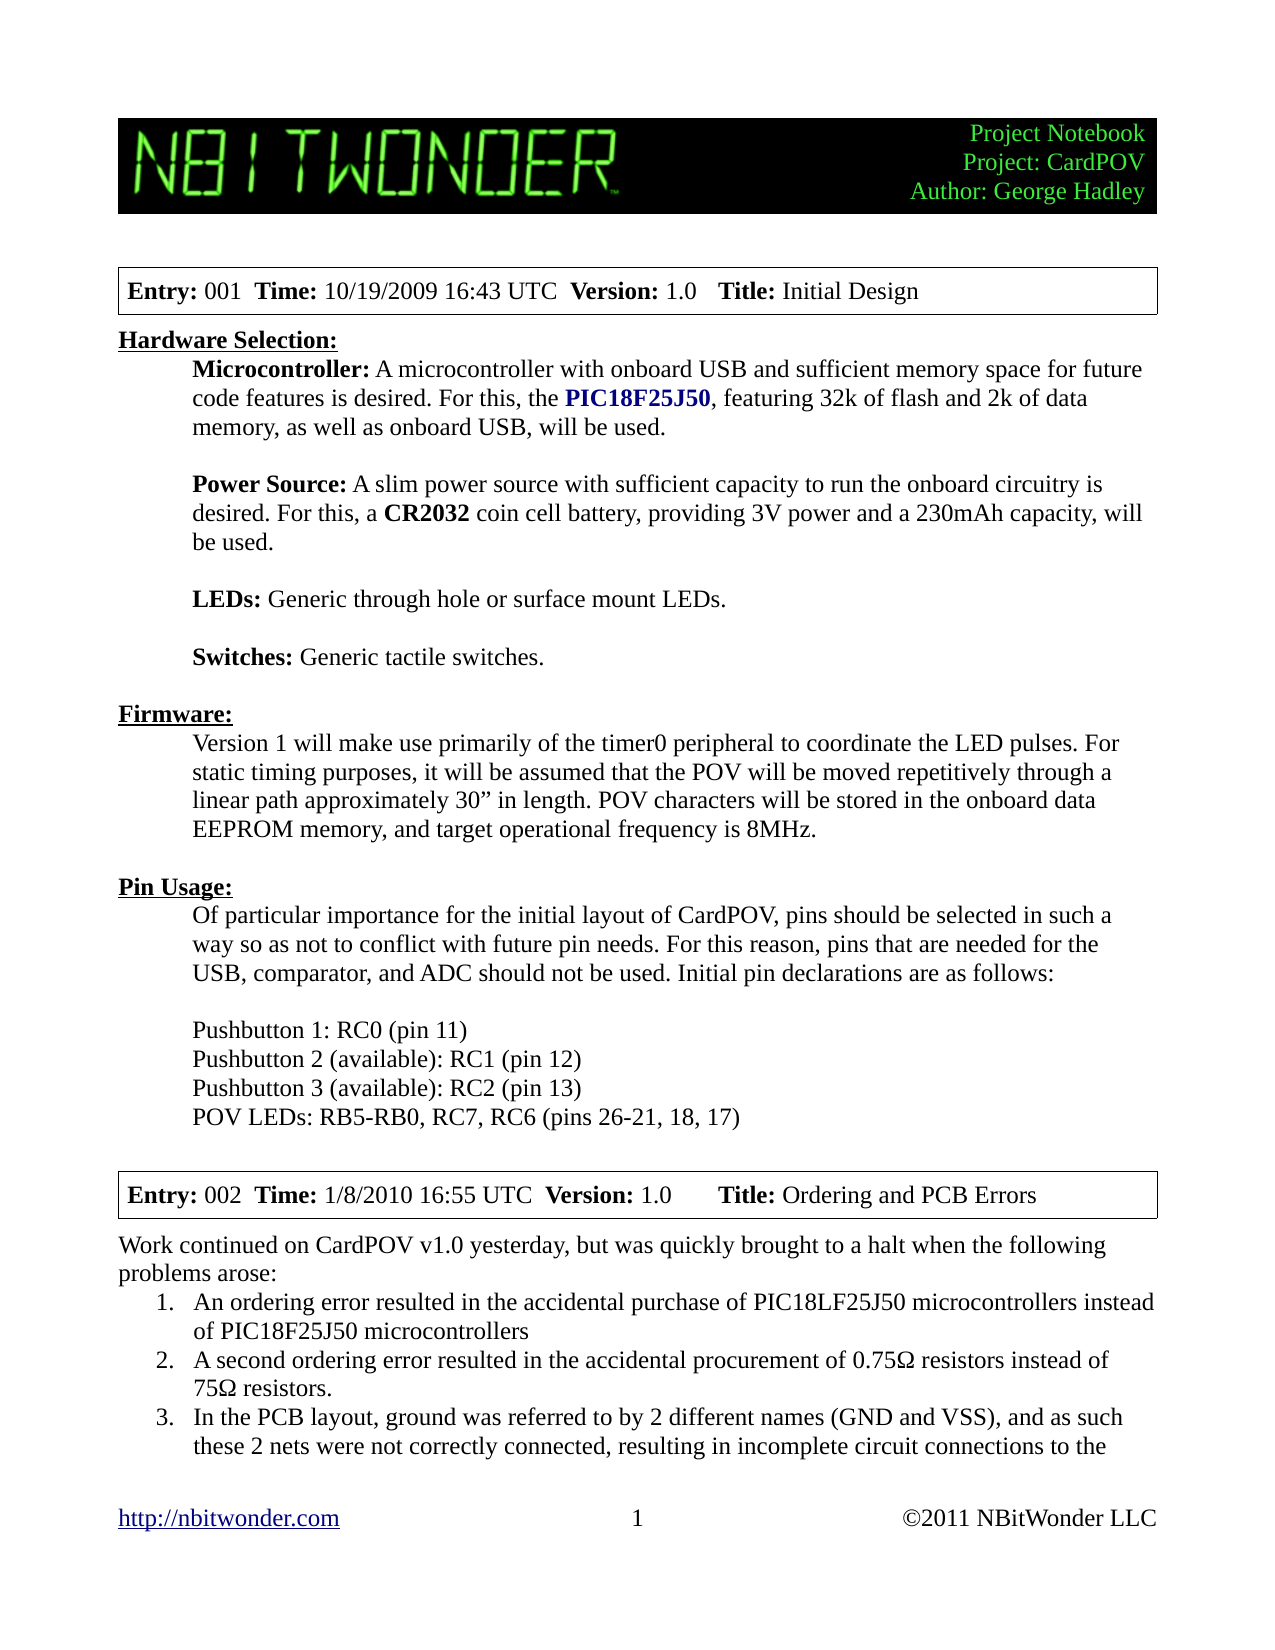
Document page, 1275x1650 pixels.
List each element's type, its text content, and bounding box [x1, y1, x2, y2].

text Microcontroller: A microcontroller with onboard USB and sufficient memory space for future code features is desired. For this, the PIC18F25J50, featuring 32k of flash and 2k of data memory, as well as onboard USB, will be used. [192, 354, 1157, 441]
text Pin Usage: [118, 872, 1157, 901]
list An ordering error resulted in the accidental purchase of PIC18LF25J50 microcontrollers instead of PIC18F25J50 microcontrollers [156, 1287, 1157, 1345]
text [118, 255, 1157, 267]
text Pushbutton 1: RC0 (pin 11) [192, 1016, 1157, 1044]
text [118, 147, 133, 176]
text LEDs: Generic through hole or surface mount LEDs. [192, 584, 1157, 613]
text Entry: 002 Time: 1/8/2010 16:55 UTC Version: 1.0 Title: Ordering and PCB Errors [127, 1180, 1148, 1209]
text Firmware: [118, 699, 1157, 728]
text Pushbutton 2 (available): RC1 (pin 12) [192, 1044, 1157, 1073]
list A second ordering error resulted in the accidental procurement of 0.75Ω resistors instead of 75Ω resistors. [156, 1345, 1157, 1402]
text Version 1 will make use primarily of the timer0 peripheral to coordinate the LED pulses. For static timing purposes, it will be assumed that the POV will be moved repetitively through a linear path approximately 30” in length. POV characters will be stored in the onboard data EEPROM memory, and target operational frequency is 8MHz. [192, 728, 1157, 843]
text [119, 1172, 1157, 1218]
text [118, 1159, 1157, 1171]
picture [133, 128, 620, 197]
text POV LEDs: RB5-RB0, RC7, RC6 (pins 26-21, 18, 17) [192, 1102, 1157, 1131]
text Switches: Generic tactile switches. [192, 642, 1157, 671]
text Hardware Selection: [118, 315, 1157, 354]
text Project Notebook [118, 118, 1145, 147]
text Project: CardPOV [620, 147, 1145, 176]
text Power Source: A slim power source with sufficient capacity to run the onboard circuitry is desired. For this, a CR2032 coin cell battery, providing 3V power and a 230mAh capacity, will be used. [192, 469, 1157, 556]
text Author: George Hadley [118, 176, 1145, 205]
text Pushbutton 3 (available): RC2 (pin 13) [192, 1073, 1157, 1102]
text Entry: 001 Time: 10/19/2009 16:43 UTC Version: 1.0 Title: Initial Design [127, 276, 1148, 305]
list In the PCB layout, ground was referred to by 2 different names (GND and VSS), and as such these 2 nets were not correctly connected, resulting in incomplete circuit connections to the [156, 1402, 1157, 1460]
text Of particular importance for the initial layout of CardPOV, pins should be selected in such a way so as not to conflict with future pin needs. For this reason, pins that are needed for the USB, comparator, and ADC should not be used. Initial pin declarations are as follows: [192, 901, 1157, 987]
text [119, 268, 1157, 314]
text Work continued on CardPOV v1.0 yesterday, but was quickly brought to a halt when the following problems arose: [118, 1219, 1157, 1287]
